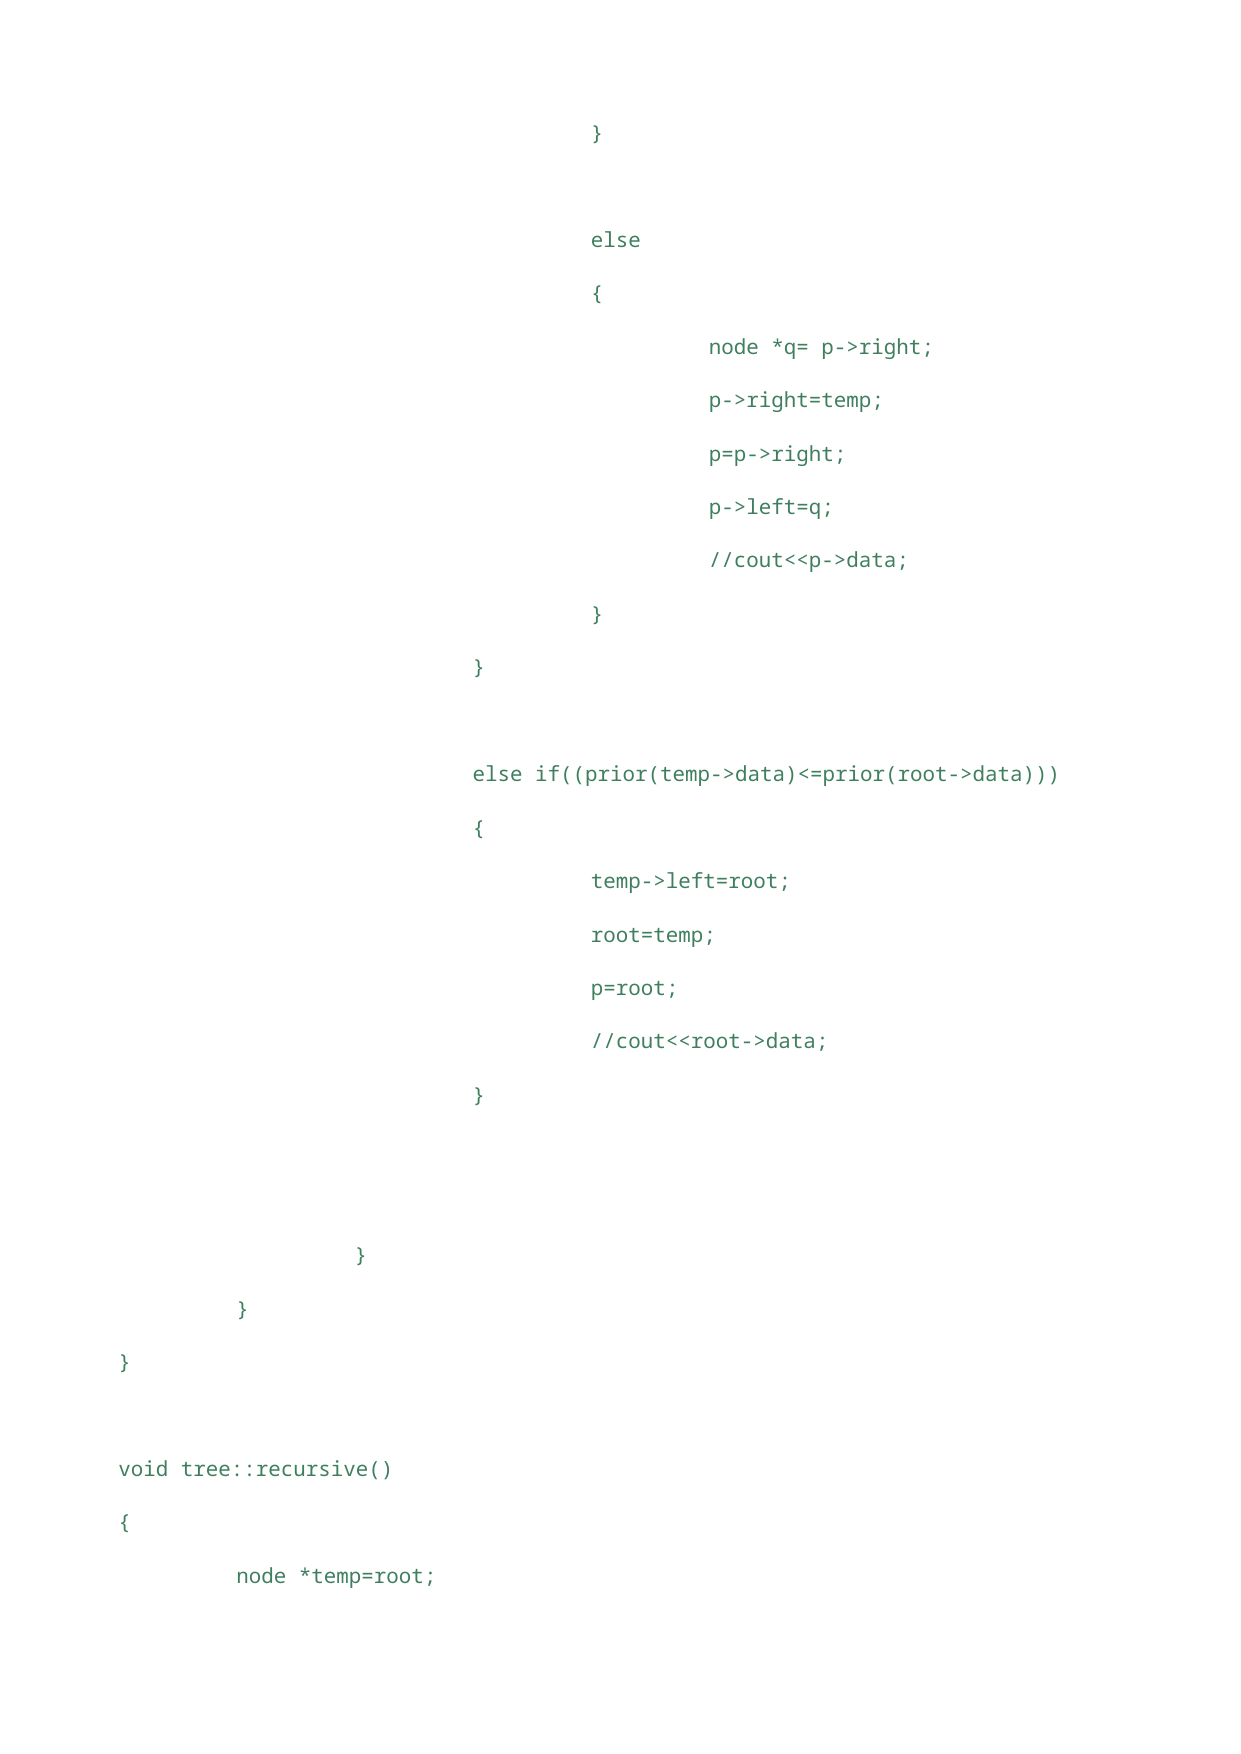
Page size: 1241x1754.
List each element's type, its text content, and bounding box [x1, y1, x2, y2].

text void tree::recursive() [118, 1454, 1122, 1482]
text } [118, 118, 1122, 147]
text node *temp=root; [118, 1561, 1122, 1589]
text { [118, 813, 1122, 841]
text node *q= p->right; [118, 332, 1122, 360]
text p=root; [118, 973, 1122, 1002]
text } [118, 1240, 1122, 1269]
text p=p->right; [118, 439, 1122, 467]
text } [118, 1347, 1122, 1376]
text p->right=temp; [118, 385, 1122, 414]
text { [118, 278, 1122, 307]
text else if((prior(temp->data)<=prior(root->data))) [118, 759, 1122, 788]
text else [118, 225, 1122, 253]
text temp->left=root; [118, 866, 1122, 895]
text } [118, 1080, 1122, 1108]
text { [118, 1507, 1122, 1536]
text } [118, 1294, 1122, 1322]
text p->left=q; [118, 492, 1122, 521]
text } [118, 599, 1122, 627]
text } [118, 652, 1122, 681]
text root=temp; [118, 920, 1122, 948]
text //cout<<root->data; [118, 1027, 1122, 1055]
text //cout<<p->data; [118, 546, 1122, 574]
